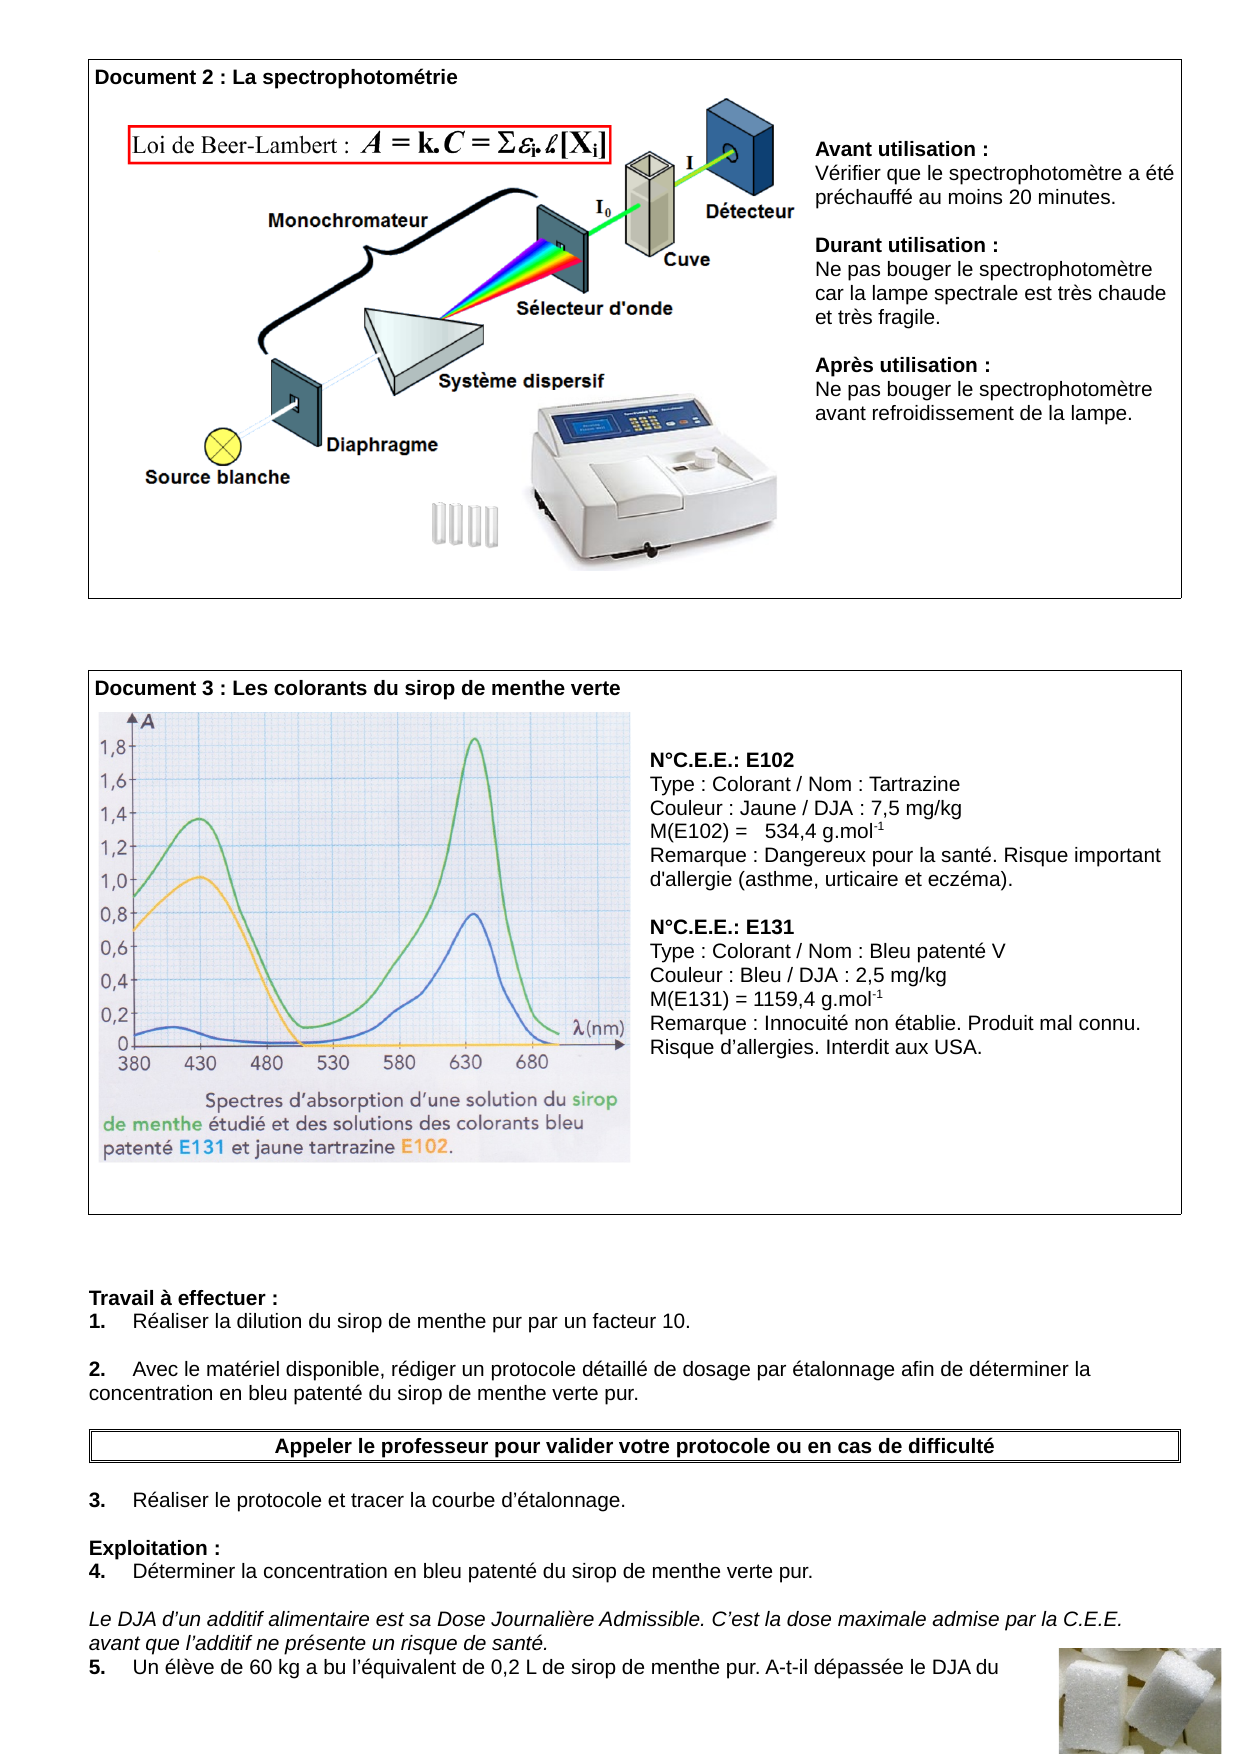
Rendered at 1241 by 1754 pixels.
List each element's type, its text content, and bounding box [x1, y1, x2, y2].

picture [98, 712, 631, 1163]
text Travail à effectuer : [88, 1285, 1181, 1309]
list Avec le matériel disponible, rédiger un protocole détaillé de dosage par étalonnage afin de déterminer la concentration en bleu patenté du sirop de menthe verte pur. [88, 1357, 1181, 1405]
list Réaliser le protocole et tracer la courbe d’étalonnage. [88, 1487, 1181, 1511]
table_header Document 2 : La spectrophotométrie Avant utilisation : Vérifier que le spectrophotomètre a été préchauffé au moins 20 minutes. Durant utilisation : Ne pas bouger le spectrophotomètre car la lampe spectrale est très chaude et très fragile. Après utilisation : Ne pas bouger le spectrophotomètre avant refroidissement de la lampe. [89, 60, 1181, 598]
text Appeler le professeur pour valider votre protocole ou en cas de difficulté [92, 1432, 1178, 1460]
table_header Document 3 : Les colorants du sirop de menthe verte N°C.E.E.: E102 Type : Colorant / Nom : Tartrazine Couleur : Jaune / DJA : 7,5 mg/kg M(E102) = 534,4 g.mol-1 Remarque : Dangereux pour la santé. Risque important d'allergie (asthme, urticaire et eczéma). N°C.E.E.: E131 Type : Colorant / Nom : Bleu patenté V Couleur : Bleu / DJA : 2,5 mg/kg M(E131) = 1159,4 g.mol-1 Remarque : Innocuité non établie. Produit mal connu. Risque d’allergies. Interdit aux USA. [89, 671, 1181, 1213]
picture [124, 94, 796, 571]
list Déterminer la concentration en bleu patenté du sirop de menthe verte pur. [88, 1559, 1181, 1583]
list Réaliser la dilution du sirop de menthe pur par un facteur 10. [88, 1309, 1181, 1333]
picture [1058, 1648, 1222, 1754]
text Exploitation : [88, 1535, 1181, 1559]
text Le DJA d’un additif alimentaire est sa Dose Journalière Admissible. C’est la dose maximale admise par la C.E.E. avant que l’additif ne présente un risque de santé. [88, 1607, 1181, 1655]
list Un élève de 60 kg a bu l’équivalent de 0,2 L de sirop de menthe pur. A-t-il dépassée le DJA du [88, 1655, 1058, 1679]
